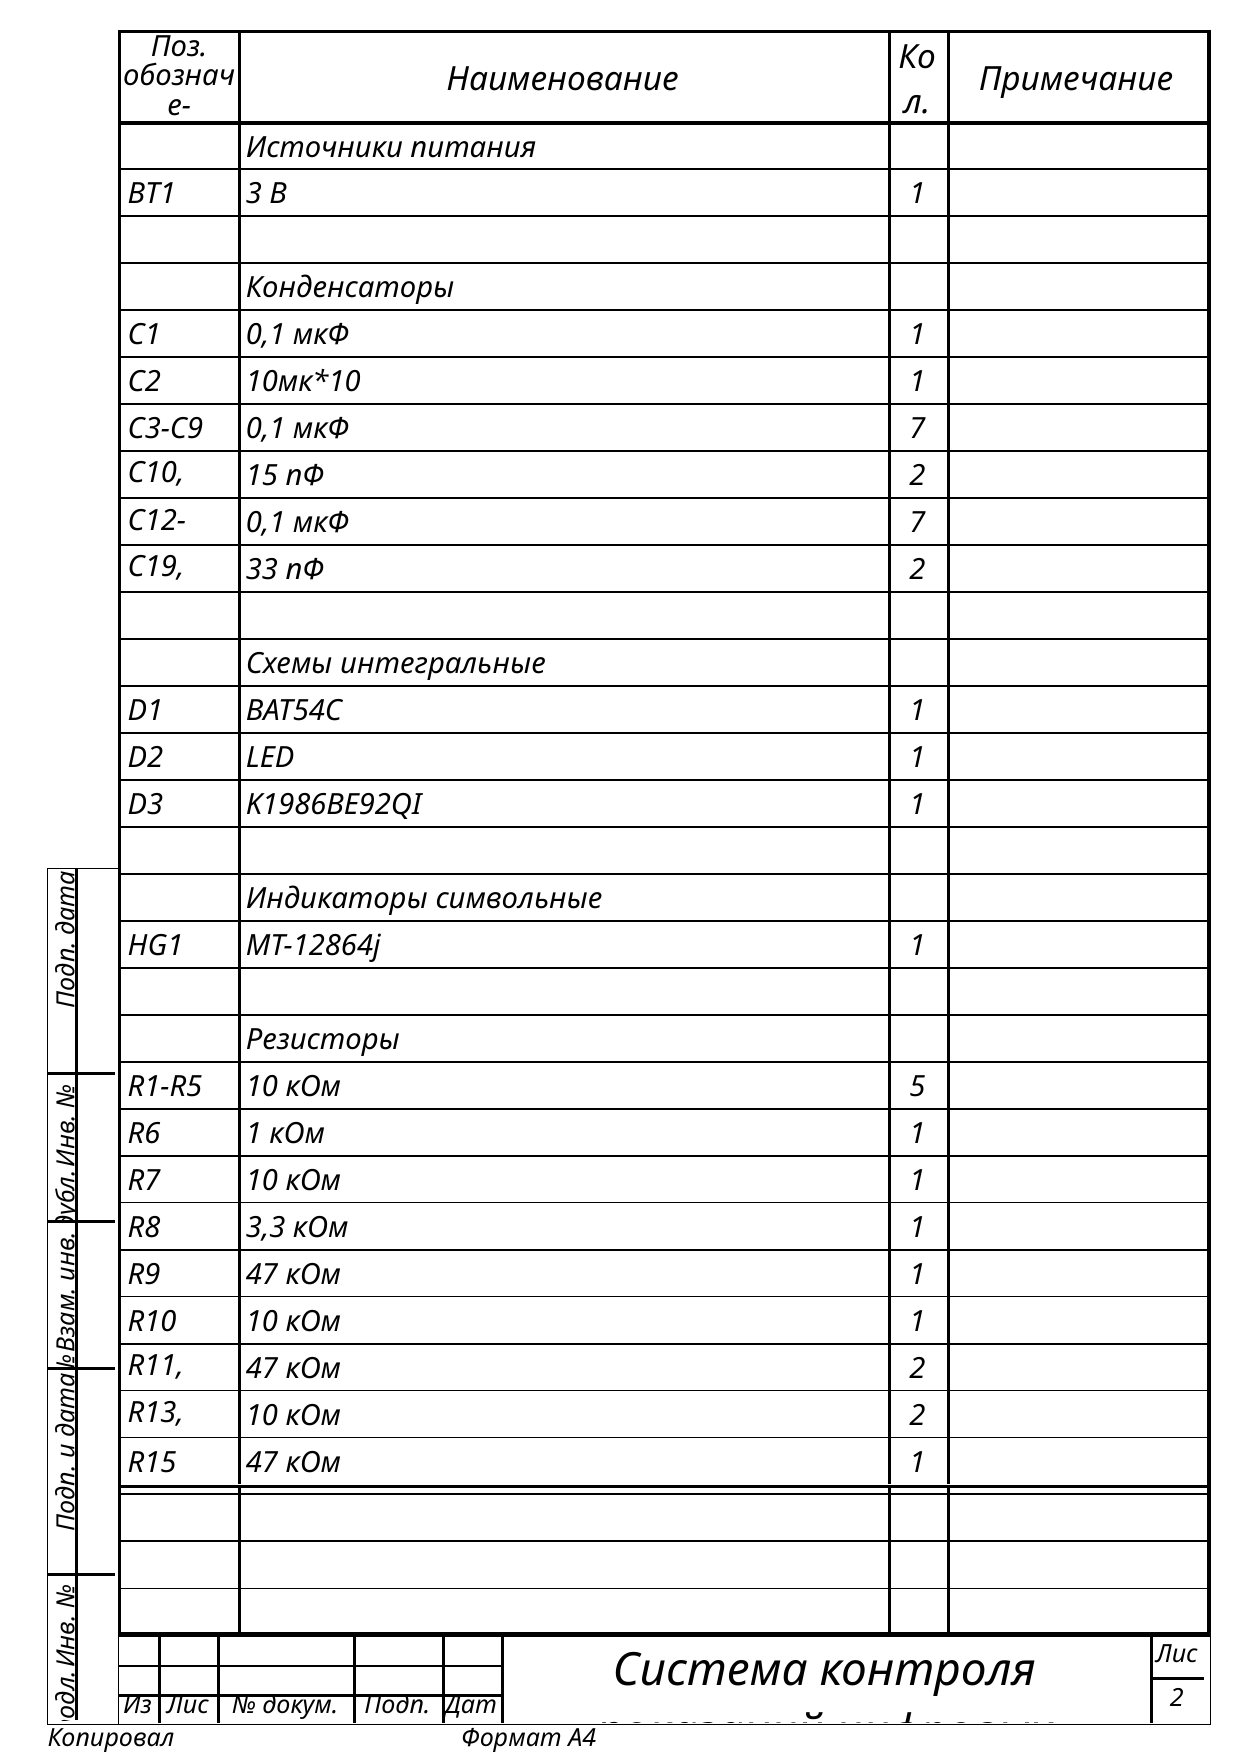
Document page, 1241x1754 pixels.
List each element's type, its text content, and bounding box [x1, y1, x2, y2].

table_cell 1 [891, 358, 947, 403]
table_cell 3 В [241, 170, 888, 215]
table_cell Подп. и дата [48, 1370, 75, 1573]
table_cell [950, 1063, 1207, 1108]
table_cell Схемы интегральные [241, 640, 888, 685]
table_cell 1 [891, 1297, 947, 1343]
table_cell 10 кОм [241, 1297, 888, 1343]
table_cell [950, 734, 1207, 779]
table_cell 1 [891, 1157, 947, 1202]
table_cell [950, 264, 1207, 309]
table_cell 2 [891, 452, 947, 497]
table_cell 47 кОм [241, 1251, 888, 1296]
table_header [161, 1637, 217, 1665]
table_cell [891, 828, 947, 873]
table_cell R8 [121, 1203, 238, 1249]
table_cell [891, 217, 947, 262]
table_cell [950, 875, 1207, 920]
table_cell [121, 217, 238, 262]
table_cell [950, 1016, 1207, 1061]
table_cell R15 [121, 1438, 238, 1484]
table_cell [121, 1495, 238, 1540]
table_cell [356, 1667, 442, 1694]
table_header [445, 1637, 501, 1665]
table_cell 47 кОм [241, 1438, 888, 1484]
table_cell Лист [161, 1697, 217, 1723]
table_cell Дата [445, 1697, 501, 1723]
table_cell [891, 1488, 947, 1493]
table_header Примечание [950, 33, 1207, 121]
table_cell 2 [891, 1391, 947, 1437]
table_cell Инв. № подл. [48, 1576, 75, 1720]
table_cell [121, 969, 238, 1014]
table_cell [891, 1589, 947, 1632]
table_cell 1 [891, 781, 947, 826]
table_cell [950, 1251, 1207, 1296]
table_cell [950, 969, 1207, 1014]
table_cell D3 [121, 781, 238, 826]
table_cell 1 [891, 1438, 947, 1484]
table_cell Дата [445, 1697, 453, 1711]
table_cell [220, 1667, 353, 1694]
table_cell [445, 1667, 501, 1694]
table_cell 1 [891, 1203, 947, 1249]
table_cell 7 [891, 499, 947, 544]
table_cell [121, 1488, 238, 1493]
table_cell [891, 969, 947, 1014]
table_cell [950, 452, 1207, 497]
table_cell 5 [891, 1063, 947, 1108]
table_cell [950, 1157, 1207, 1202]
table_cell [121, 125, 238, 168]
table_cell [241, 1542, 888, 1587]
table_cell R1-R5 [121, 1063, 238, 1108]
table_cell Инв. № дубл. [48, 1075, 75, 1219]
table_cell [950, 828, 1207, 873]
table_cell [241, 217, 888, 262]
table_cell [241, 1488, 888, 1493]
table_cell Источники питания [241, 125, 888, 168]
table_cell [891, 593, 947, 638]
table_cell [891, 1542, 947, 1587]
table_cell 47 кОм [241, 1345, 888, 1390]
table_cell R6 [121, 1110, 238, 1155]
table_cell [161, 1667, 217, 1694]
table_cell Изм. [119, 1697, 158, 1723]
table_cell [121, 640, 238, 685]
table_header Система контроля показаний цифровых датчиков [504, 1637, 1150, 1723]
table_cell [121, 264, 238, 309]
table_cell C10, C11 [121, 452, 238, 497]
table_cell [950, 499, 1207, 544]
table_cell 1 [891, 922, 947, 967]
table_cell C12-C18 [121, 499, 238, 544]
table_cell 1 [891, 170, 947, 215]
table_cell 1 кОм [241, 1110, 888, 1155]
table_cell [121, 875, 238, 920]
table_cell D1 [121, 687, 238, 732]
table_header Подп. дата [48, 869, 75, 1072]
table_cell 1 [891, 687, 947, 732]
table_cell 1 [891, 734, 947, 779]
table_cell [950, 1391, 1207, 1437]
table_cell [891, 1016, 947, 1061]
table_cell [950, 1203, 1207, 1249]
table_cell D2 [121, 734, 238, 779]
table_cell [950, 687, 1207, 732]
table_cell [891, 1495, 947, 1540]
table_cell Индикаторы символьные [241, 875, 888, 920]
table_cell C1 [121, 311, 238, 356]
table_cell BAT54C [241, 687, 888, 732]
table_cell 2 [891, 1345, 947, 1390]
table_header Поз. обозначе- ние [121, 33, 238, 121]
table_cell C2 [121, 358, 238, 403]
table_cell [950, 1589, 1207, 1632]
table_cell MT-12864j [241, 922, 888, 967]
table_cell 10 кОм [241, 1063, 888, 1108]
table_cell [121, 828, 238, 873]
table_cell Резисторы [241, 1016, 888, 1061]
table_cell Подп. [356, 1697, 442, 1723]
table_cell [950, 922, 1207, 967]
table_cell [950, 405, 1207, 450]
table_cell [950, 593, 1207, 638]
table_cell BT1 [121, 170, 238, 215]
table_cell 0,1 мкФ [241, 405, 888, 450]
table_cell [950, 217, 1207, 262]
table_header [119, 1637, 158, 1665]
table_cell [950, 781, 1207, 826]
table_cell [891, 640, 947, 685]
table_header Кол. [891, 33, 947, 121]
table_cell 10 кОм [241, 1157, 888, 1202]
table_header [78, 869, 115, 1072]
table_cell 2 [1153, 1680, 1204, 1723]
table_cell Изм. [127, 1697, 136, 1709]
table_cell Взам. инв. № [48, 1223, 75, 1367]
table_cell R13, R14 [121, 1391, 238, 1437]
table_cell 15 пФ [241, 452, 888, 497]
table_cell [950, 640, 1207, 685]
table_cell [950, 1345, 1207, 1390]
table_cell R7 [121, 1157, 238, 1202]
table_cell 0,1 мкФ [241, 499, 888, 544]
table_cell [121, 1589, 238, 1632]
table_cell [950, 311, 1207, 356]
table_cell LED [241, 734, 888, 779]
table_cell [950, 1110, 1207, 1155]
table_cell [950, 1297, 1207, 1343]
table_cell [119, 1667, 158, 1694]
table_cell 1 [891, 1251, 947, 1296]
table_cell [950, 1495, 1207, 1540]
table_cell [78, 1370, 115, 1573]
table_cell [950, 546, 1207, 591]
table_cell 0,1 мкФ [241, 311, 888, 356]
table_cell [891, 125, 947, 168]
table_cell [78, 1223, 115, 1367]
table_cell № докум. [220, 1697, 353, 1723]
table_cell [241, 1495, 888, 1540]
table_cell [950, 358, 1207, 403]
table_cell C19, C20 [121, 546, 238, 591]
table_cell [121, 593, 238, 638]
table_cell [950, 1542, 1207, 1587]
table_cell 2 [891, 546, 947, 591]
table_cell [241, 828, 888, 873]
table_cell Конденсаторы [241, 264, 888, 309]
table_cell [950, 125, 1207, 168]
table_cell R9 [121, 1251, 238, 1296]
table_cell 1 [891, 311, 947, 356]
table_cell 7 [891, 405, 947, 450]
table_cell HG1 [121, 922, 238, 967]
table_cell Дата [448, 1697, 458, 1711]
table_cell [241, 969, 888, 1014]
table_cell R11, R12 [121, 1345, 238, 1390]
table_cell [121, 1542, 238, 1587]
table_header Лист [1153, 1637, 1204, 1677]
table_cell R10 [121, 1297, 238, 1343]
table_header [356, 1637, 442, 1665]
table_cell [891, 875, 947, 920]
table_cell [241, 1589, 888, 1632]
table_cell [78, 1075, 115, 1219]
table_cell [241, 593, 888, 638]
table_cell K1986BE92QI [241, 781, 888, 826]
table_cell [950, 1438, 1207, 1484]
table_cell [121, 1016, 238, 1061]
table_cell [78, 1576, 115, 1720]
table_header Наименование [241, 33, 888, 121]
table_cell 3,3 кОм [241, 1203, 888, 1249]
table_cell 1 [891, 1110, 947, 1155]
table_cell 33 пФ [241, 546, 888, 591]
table_cell [891, 264, 947, 309]
table_cell [950, 1488, 1207, 1493]
table_cell C3-C9 [121, 405, 238, 450]
table_cell [950, 170, 1207, 215]
table_cell 10мк*10 [241, 358, 888, 403]
table_header [220, 1637, 353, 1665]
table_cell 10 кОм [241, 1391, 888, 1437]
